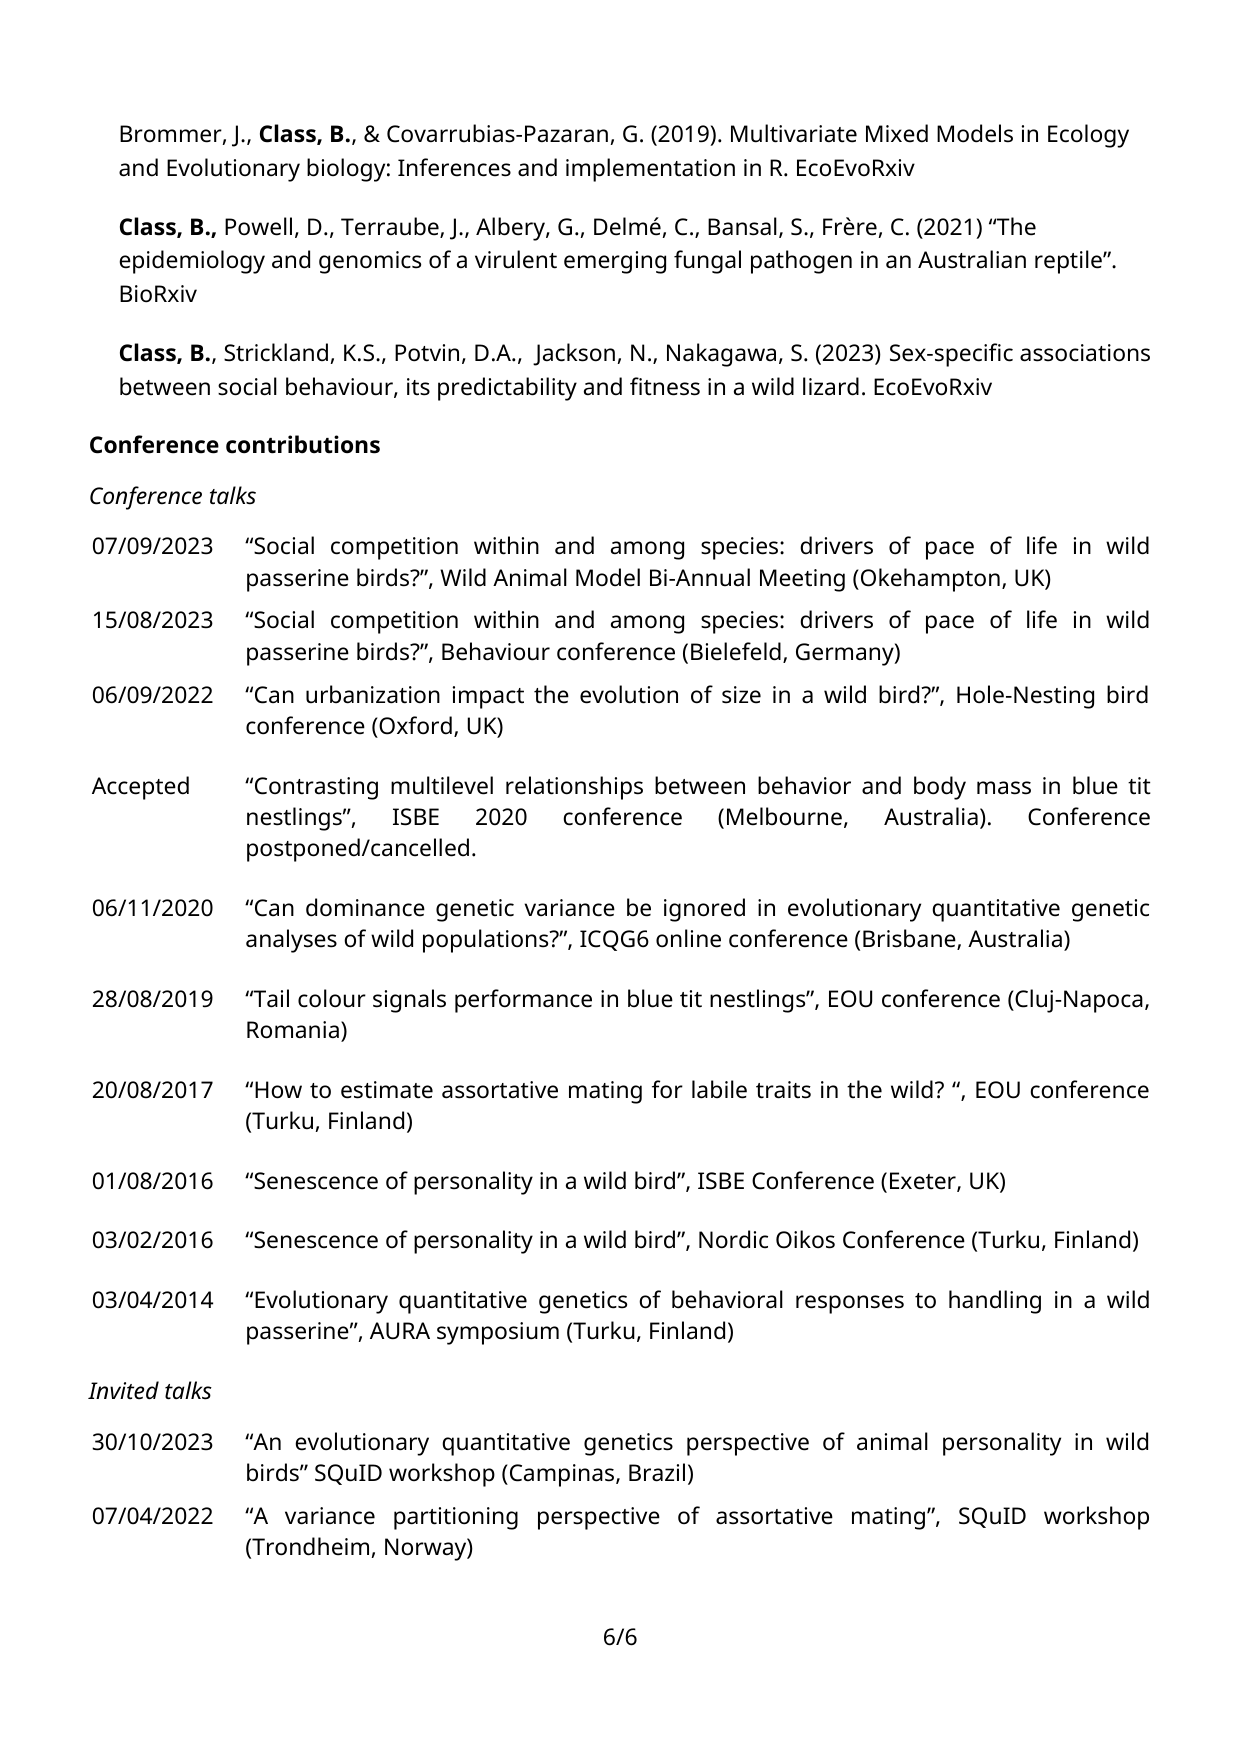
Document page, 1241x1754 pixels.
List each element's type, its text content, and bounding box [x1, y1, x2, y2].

table_cell Accepted [89, 770, 242, 892]
table_cell “Evolutionary quantitative genetics of behavioral responses to handling in a wild passerine”, AURA symposium (Turku, Finland) [242, 1284, 1152, 1375]
table_cell “Senescence of personality in a wild bird”, ISBE Conference (Exeter, UK) [242, 1165, 1152, 1224]
table_cell 28/08/2019 [89, 983, 242, 1074]
table_cell “Can urbanization impact the evolution of size in a wild bird?”, Hole-Nesting bird conference (Oxford, UK) [242, 679, 1152, 770]
table_header 07/09/2023 [89, 530, 242, 604]
table_cell “Senescence of personality in a wild bird”, Nordic Oikos Conference (Turku, Finland) [242, 1224, 1152, 1284]
table_cell 15/08/2023 [89, 605, 242, 679]
table_header “Social competition within and among species: drivers of pace of life in wild passerine birds?”, Wild Animal Model Bi-Annual Meeting (Okehampton, UK) [242, 530, 1152, 604]
table_cell “How to estimate assortative mating for labile traits in the wild? “, EOU conference (Turku, Finland) [242, 1074, 1152, 1165]
text Class, B., Strickland, K.S., Potvin, D.A., Jackson, N., Nakagawa, S. (2023) Sex-specific associations between social behaviour, its predictability and fitness in a wild lizard. EcoEvoRxiv [118, 337, 1152, 402]
text Class, B., Powell, D., Terraube, J., Albery, G., Delmé, C., Bansal, S., Frère, C. (2021) “The epidemiology and genomics of a virulent emerging fungal pathogen in an Australian reptile”. BioRxiv [118, 211, 1152, 309]
text Conference talks [89, 480, 1152, 511]
table_cell 20/08/2017 [89, 1074, 242, 1165]
table_cell “Tail colour signals performance in blue tit nestlings”, EOU conference (Cluj-Napoca, Romania) [242, 983, 1152, 1074]
table_cell 07/04/2022 [89, 1500, 242, 1591]
table_cell “Social competition within and among species: drivers of pace of life in wild passerine birds?”, Behaviour conference (Bielefeld, Germany) [242, 605, 1152, 679]
table_cell 03/02/2016 [89, 1224, 242, 1284]
table_header 30/10/2023 [89, 1425, 242, 1500]
table_cell 03/04/2014 [89, 1284, 242, 1375]
text Brommer, J., Class, B., & Covarrubias-Pazaran, G. (2019). Multivariate Mixed Models in Ecology and Evolutionary biology: Inferences and implementation in R. EcoEvoRxiv [118, 118, 1152, 183]
table_cell 01/08/2016 [89, 1165, 242, 1224]
table_cell 06/11/2020 [89, 892, 242, 983]
table_cell “A variance partitioning perspective of assortative mating”, SQuID workshop (Trondheim, Norway) [242, 1500, 1152, 1591]
table_cell “Contrasting multilevel relationships between behavior and body mass in blue tit nestlings”, ISBE 2020 conference (Melbourne, Australia). Conference postponed/cancelled. [242, 770, 1152, 892]
text Invited talks [89, 1375, 1152, 1406]
table_cell 06/09/2022 [89, 679, 242, 770]
table_cell “Can dominance genetic variance be ignored in evolutionary quantitative genetic analyses of wild populations?”, ICQG6 online conference (Brisbane, Australia) [242, 892, 1152, 983]
text Conference contributions [89, 429, 1152, 461]
table_header “An evolutionary quantitative genetics perspective of animal personality in wild birds” SQuID workshop (Campinas, Brazil) [242, 1425, 1152, 1500]
